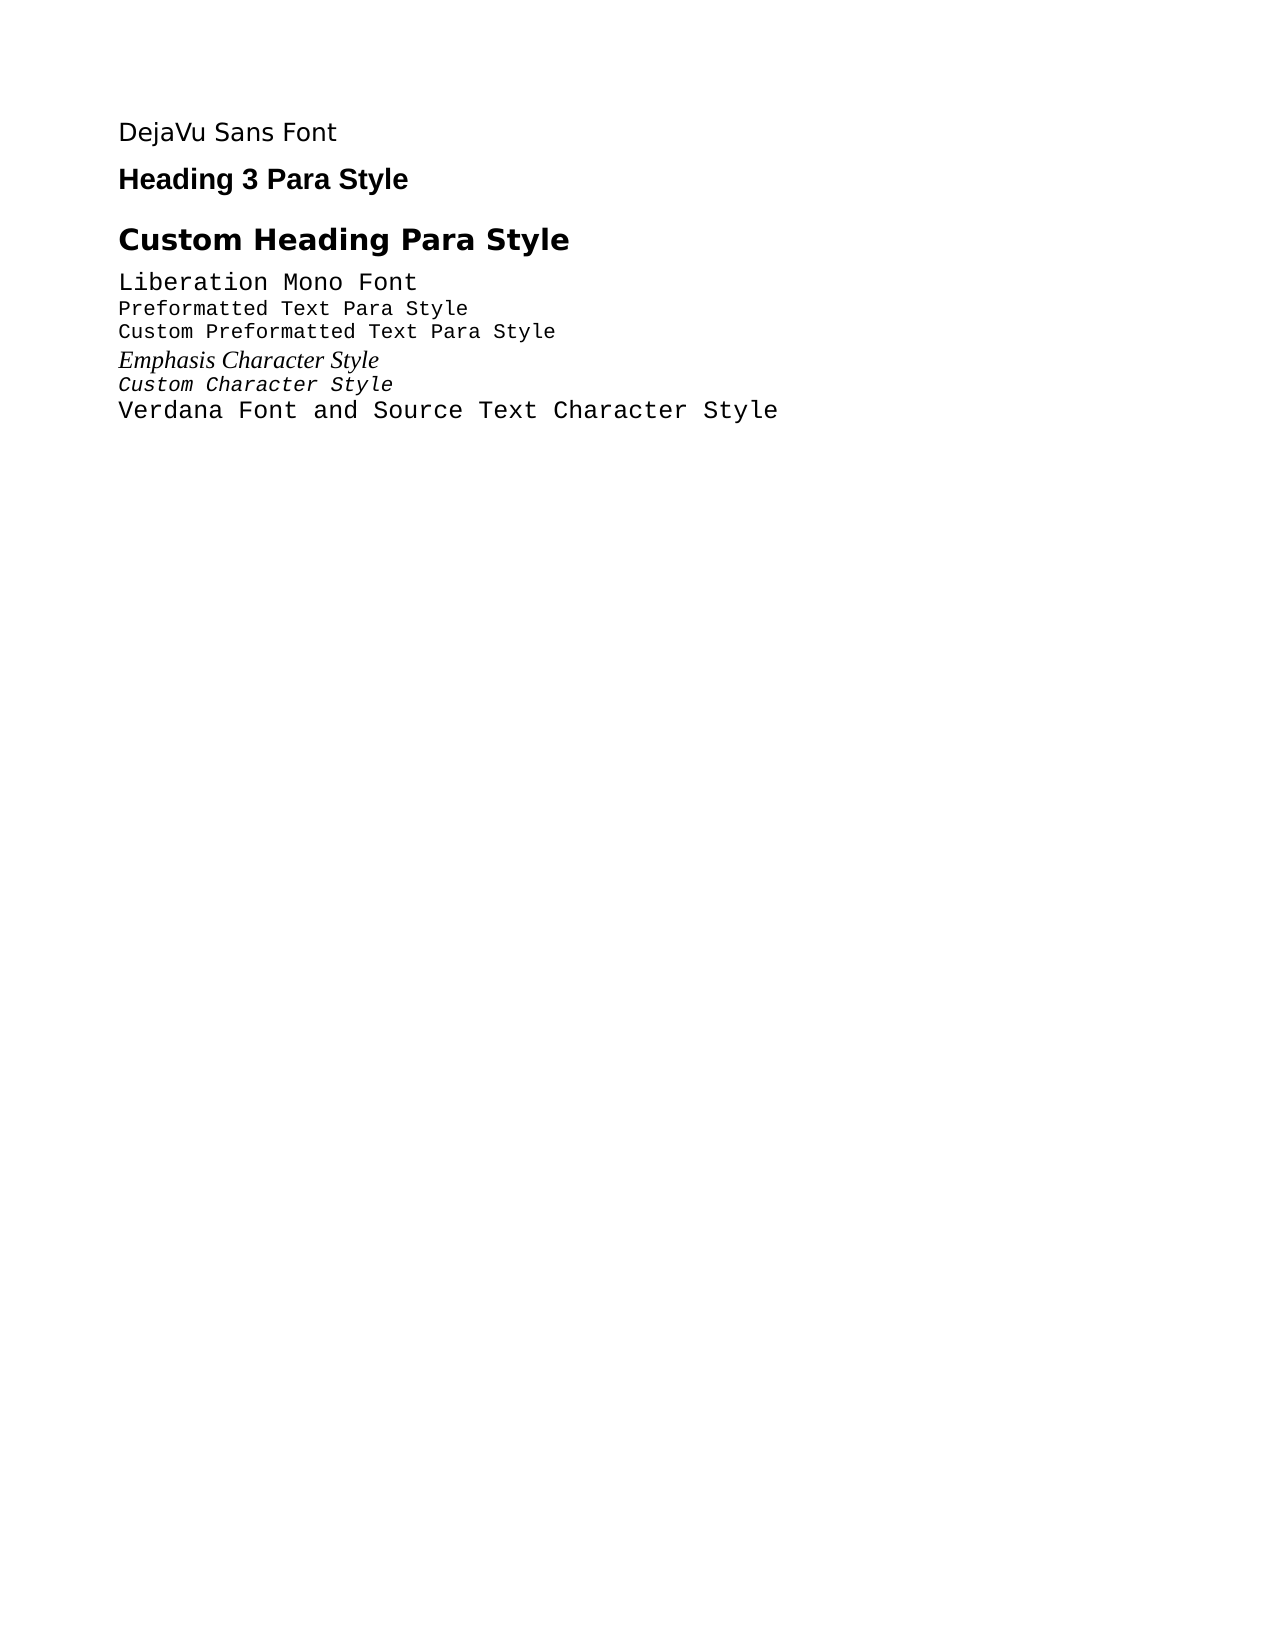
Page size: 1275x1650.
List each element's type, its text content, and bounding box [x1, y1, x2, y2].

subtitle Heading 3 Para Style [118, 162, 1157, 196]
text Liberation Mono Font [118, 269, 1157, 298]
text Verdana Font and Source Text Character Style [118, 397, 1157, 426]
text Custom Character Style [118, 374, 1157, 397]
text DejaVu Sans Font [118, 118, 1157, 147]
text Custom Preformatted Text Para Style [118, 321, 1157, 345]
text Emphasis Character Style [118, 345, 1157, 374]
text Preformatted Text Para Style [118, 298, 1157, 321]
subtitle Custom Heading Para Style [118, 223, 1157, 257]
